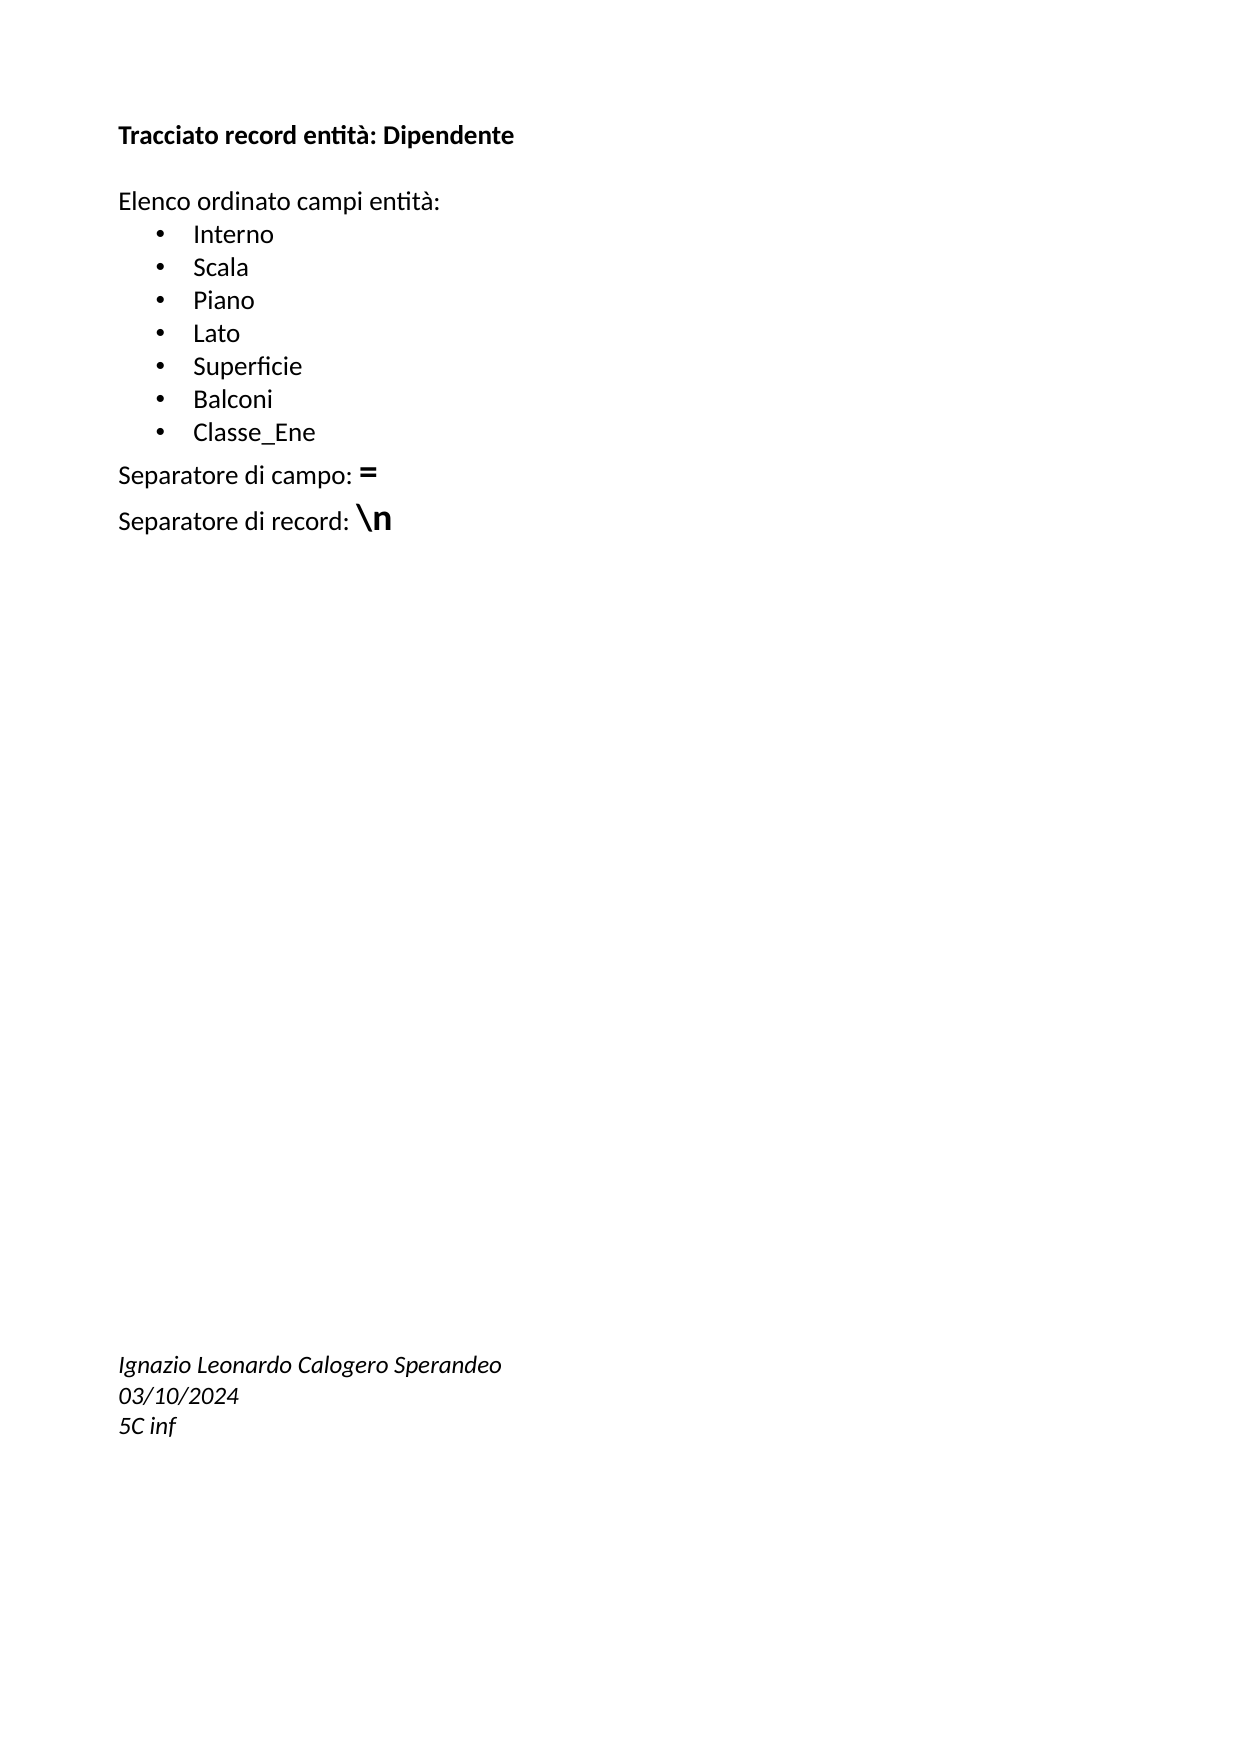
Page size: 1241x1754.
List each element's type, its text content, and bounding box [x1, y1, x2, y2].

list Balconi [156, 382, 1122, 415]
list Superficie [156, 349, 1122, 382]
text Separatore di campo: = [118, 448, 1122, 494]
list Classe_Ene [156, 415, 1122, 448]
list Scala [156, 250, 1122, 283]
list Piano [156, 283, 1122, 316]
text 03/10/2024 [118, 1380, 1122, 1410]
list Lato [156, 316, 1122, 349]
text Tracciato record entità: Dipendente [118, 118, 1122, 151]
text Elenco ordinato campi entità: [118, 184, 1122, 217]
text Separatore di record: \n [118, 494, 1122, 540]
list Interno [156, 217, 1122, 250]
text 5C inf [118, 1410, 1122, 1441]
text Ignazio Leonardo Calogero Sperandeo [118, 1349, 1122, 1380]
